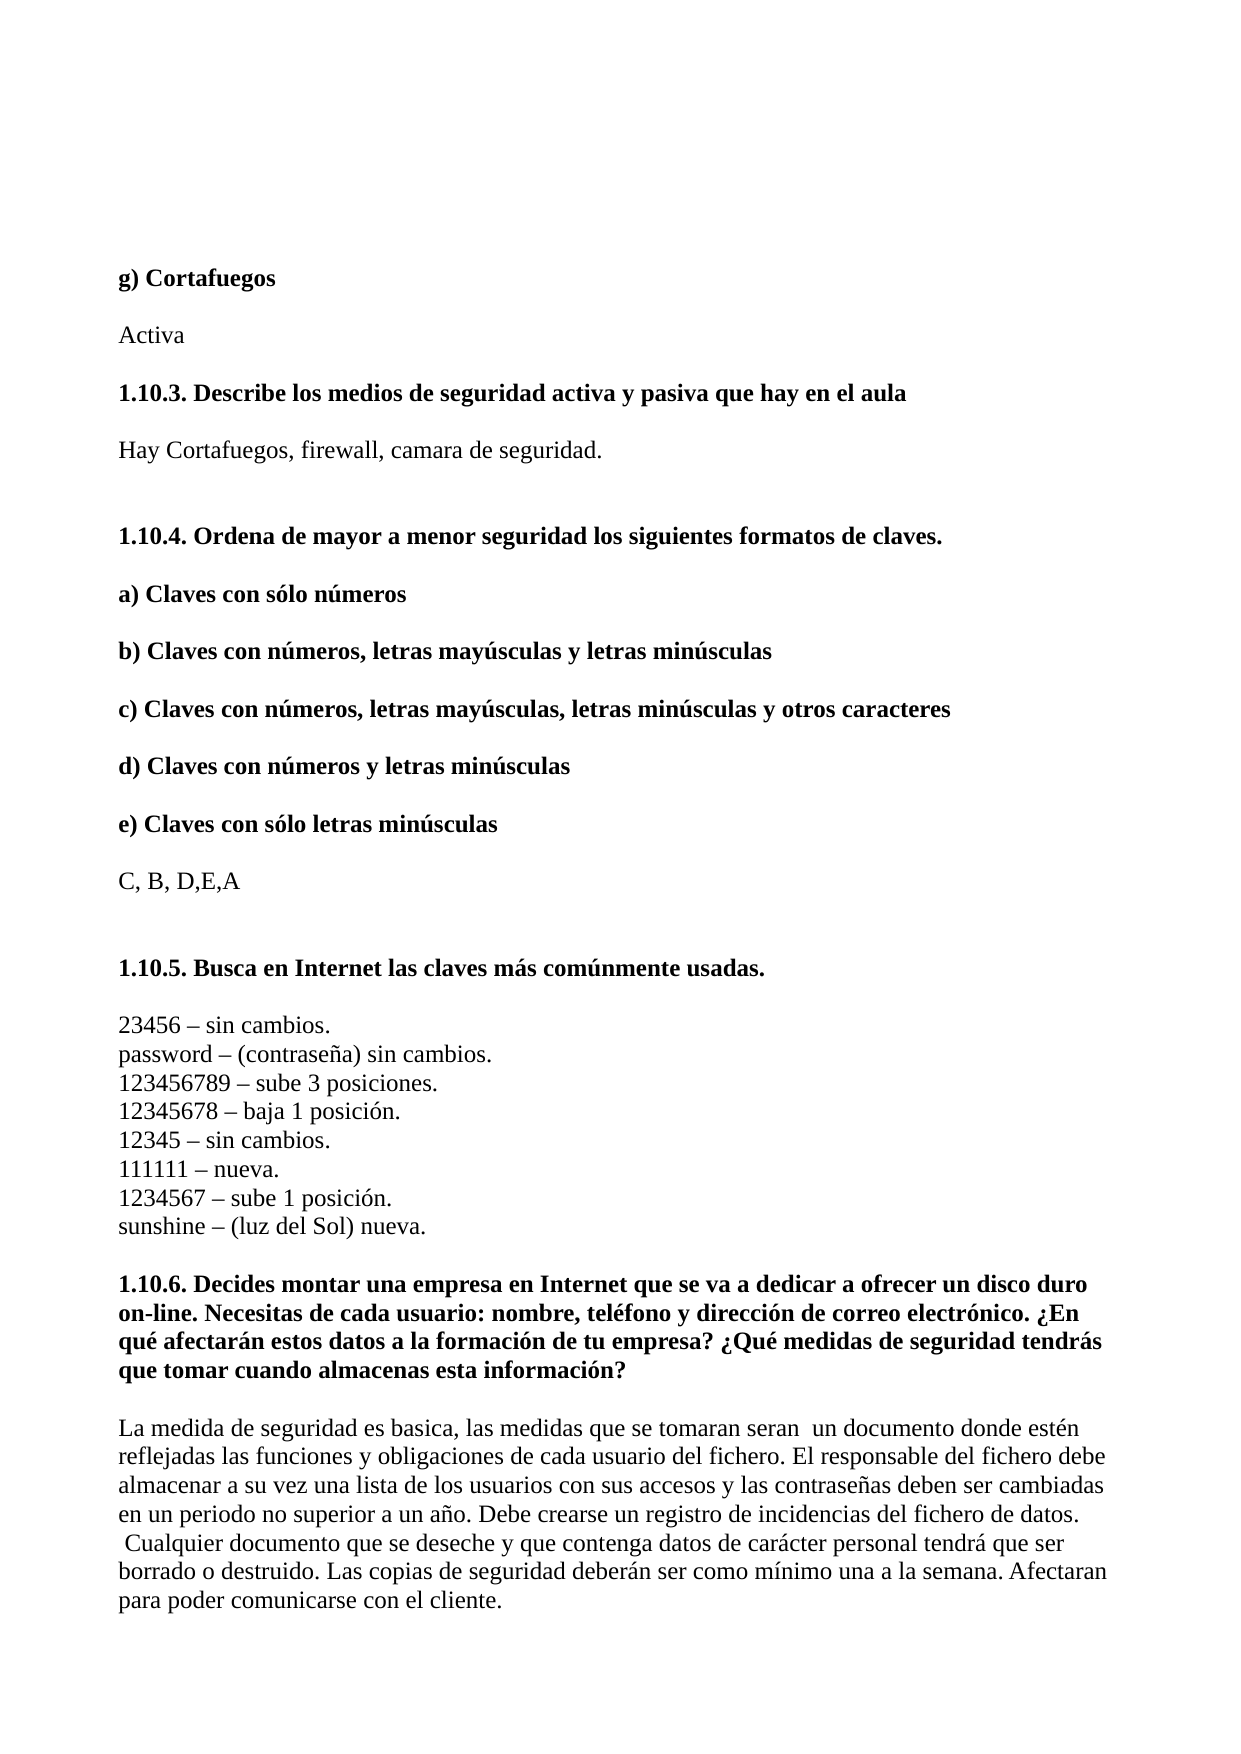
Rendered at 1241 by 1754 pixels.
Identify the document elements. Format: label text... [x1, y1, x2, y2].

text Activa [118, 320, 1122, 349]
text Cualquier documento que se deseche y que contenga datos de carácter personal tendrá que ser borrado o destruido. Las copias de seguridad deberán ser como mínimo una a la semana. Afectaran para poder comunicarse con el cliente. [118, 1528, 1122, 1614]
text c) Claves con números, letras mayúsculas, letras minúsculas y otros caracteres [118, 694, 1122, 723]
text sunshine – (luz del Sol) nueva. [118, 1211, 1122, 1240]
text 12345 – sin cambios. [118, 1125, 1122, 1154]
text 1.10.6. Decides montar una empresa en Internet que se va a dedicar a ofrecer un disco duro on-line. Necesitas de cada usuario: nombre, teléfono y dirección de correo electrónico. ¿En qué afectarán estos datos a la formación de tu empresa? ¿Qué medidas de seguridad tendrás que tomar cuando almacenas esta información? [118, 1269, 1122, 1384]
text 1.10.3. Describe los medios de seguridad activa y pasiva que hay en el aula [118, 378, 1122, 406]
text La medida de seguridad es basica, las medidas que se tomaran seran un documento donde estén reflejadas las funciones y obligaciones de cada usuario del fichero. El responsable del fichero debe almacenar a su vez una lista de los usuarios con sus accesos y las contraseñas deben ser cambiadas en un periodo no superior a un año. Debe crearse un registro de incidencias del fichero de datos. [118, 1413, 1122, 1528]
text password – (contraseña) sin cambios. [118, 1039, 1122, 1068]
text 123456789 – sube 3 posiciones. [118, 1068, 1122, 1096]
text C, B, D,E,A [118, 866, 1122, 895]
text e) Claves con sólo letras minúsculas [118, 809, 1122, 838]
text d) Claves con números y letras minúsculas [118, 751, 1122, 780]
text 1234567 – sube 1 posición. [118, 1183, 1122, 1211]
text 1.10.5. Busca en Internet las claves más comúnmente usadas. [118, 953, 1122, 981]
text Hay Cortafuegos, firewall, camara de seguridad. [118, 435, 1122, 464]
text a) Claves con sólo números [118, 579, 1122, 608]
text 111111 – nueva. [118, 1154, 1122, 1183]
text b) Claves con números, letras mayúsculas y letras minúsculas [118, 636, 1122, 665]
text g) Cortafuegos [118, 263, 1122, 291]
text 12345678 – baja 1 posición. [118, 1096, 1122, 1125]
text 1.10.4. Ordena de mayor a menor seguridad los siguientes formatos de claves. [118, 521, 1122, 550]
text 23456 – sin cambios. [118, 1010, 1122, 1039]
